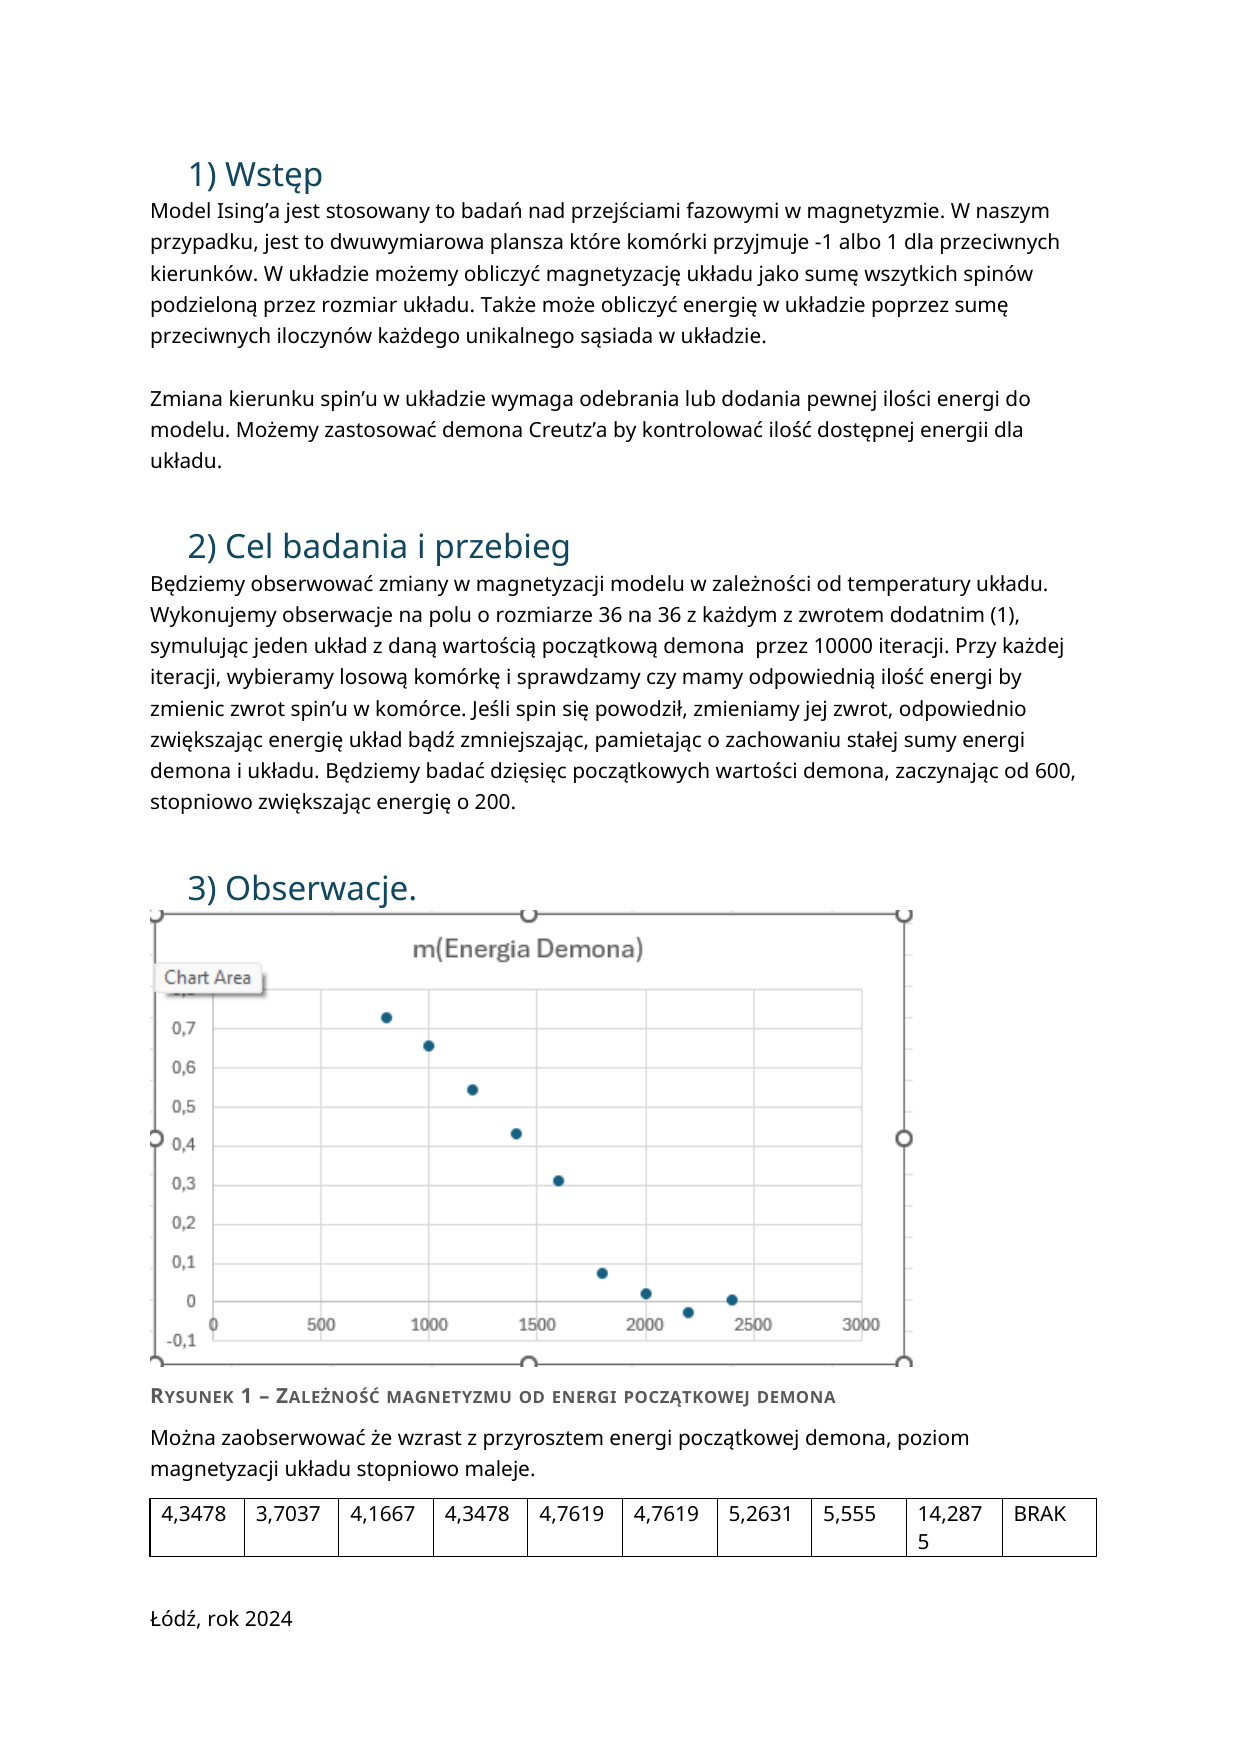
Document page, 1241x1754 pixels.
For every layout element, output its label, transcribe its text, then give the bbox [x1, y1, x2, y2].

table_header BRAK [1003, 1499, 1096, 1556]
table_header 4,7619 [528, 1499, 622, 1556]
text Model Ising’a jest stosowany to badań nad przejściami fazowymi w magnetyzmie. W naszym przypadku, jest to dwuwymiarowa plansza które komórki przyjmuje -1 albo 1 dla przeciwnych kierunków. W układzie możemy obliczyć magnetyzację układu jako sumę wszytkich spinów podzieloną przez rozmiar układu. Także może obliczyć energię w układzie poprzez sumę przeciwnych iloczynów każdego unikalnego sąsiada w układzie. Zmiana kierunku spin’u w układzie wymaga odebrania lub dodania pewnej ilości energi do modelu. Możemy zastosować demona Creutz’a by kontrolować ilość dostępnej energii dla układu. [150, 196, 1090, 475]
text Będziemy obserwować zmiany w magnetyzacji modelu w zależności od temperatury układu. Wykonujemy obserwacje na polu o rozmiarze 36 na 36 z każdym z zwrotem dodatnim (1), symulując jeden układ z daną wartością początkową demona przez 10000 iteracji. Przy każdej iteracji, wybieramy losową komórkę i sprawdzamy czy mamy odpowiednią ilość energi by zmienic zwrot spin’u w komórce. Jeśli spin się powodził, zmieniamy jej zwrot, odpowiednio zwiększając energię układ bądź zmniejszając, pamietając o zachowaniu stałej sumy energi demona i układu. Będziemy badać dzięsięc początkowych wartości demona, zaczynając od 600, stopniowo zwiększając energię o 200. [150, 569, 1090, 816]
text Rysunek 1 – Zależność magnetyzmu od energi początkowej demona [150, 1382, 1090, 1410]
table_header 5,555 [812, 1499, 906, 1556]
table_header 5,2631 [718, 1499, 811, 1556]
table_header 4,7619 [623, 1499, 717, 1556]
table_header 14,2875 [907, 1499, 1002, 1556]
text Można zaobserwować że wzrast z przyrosztem energi początkowej demona, poziom magnetyzacji układu stopniowo maleje. [150, 1423, 1090, 1482]
table_header 4,1667 [339, 1499, 433, 1556]
table_header 4,3478 [434, 1499, 527, 1556]
subtitle Obserwacje. [187, 864, 1090, 910]
subtitle Wstęp [187, 151, 1090, 196]
table_header 4,3478 [151, 1499, 244, 1556]
table_header 3,7037 [245, 1499, 338, 1556]
subtitle Cel badania i przebieg [187, 523, 1090, 569]
